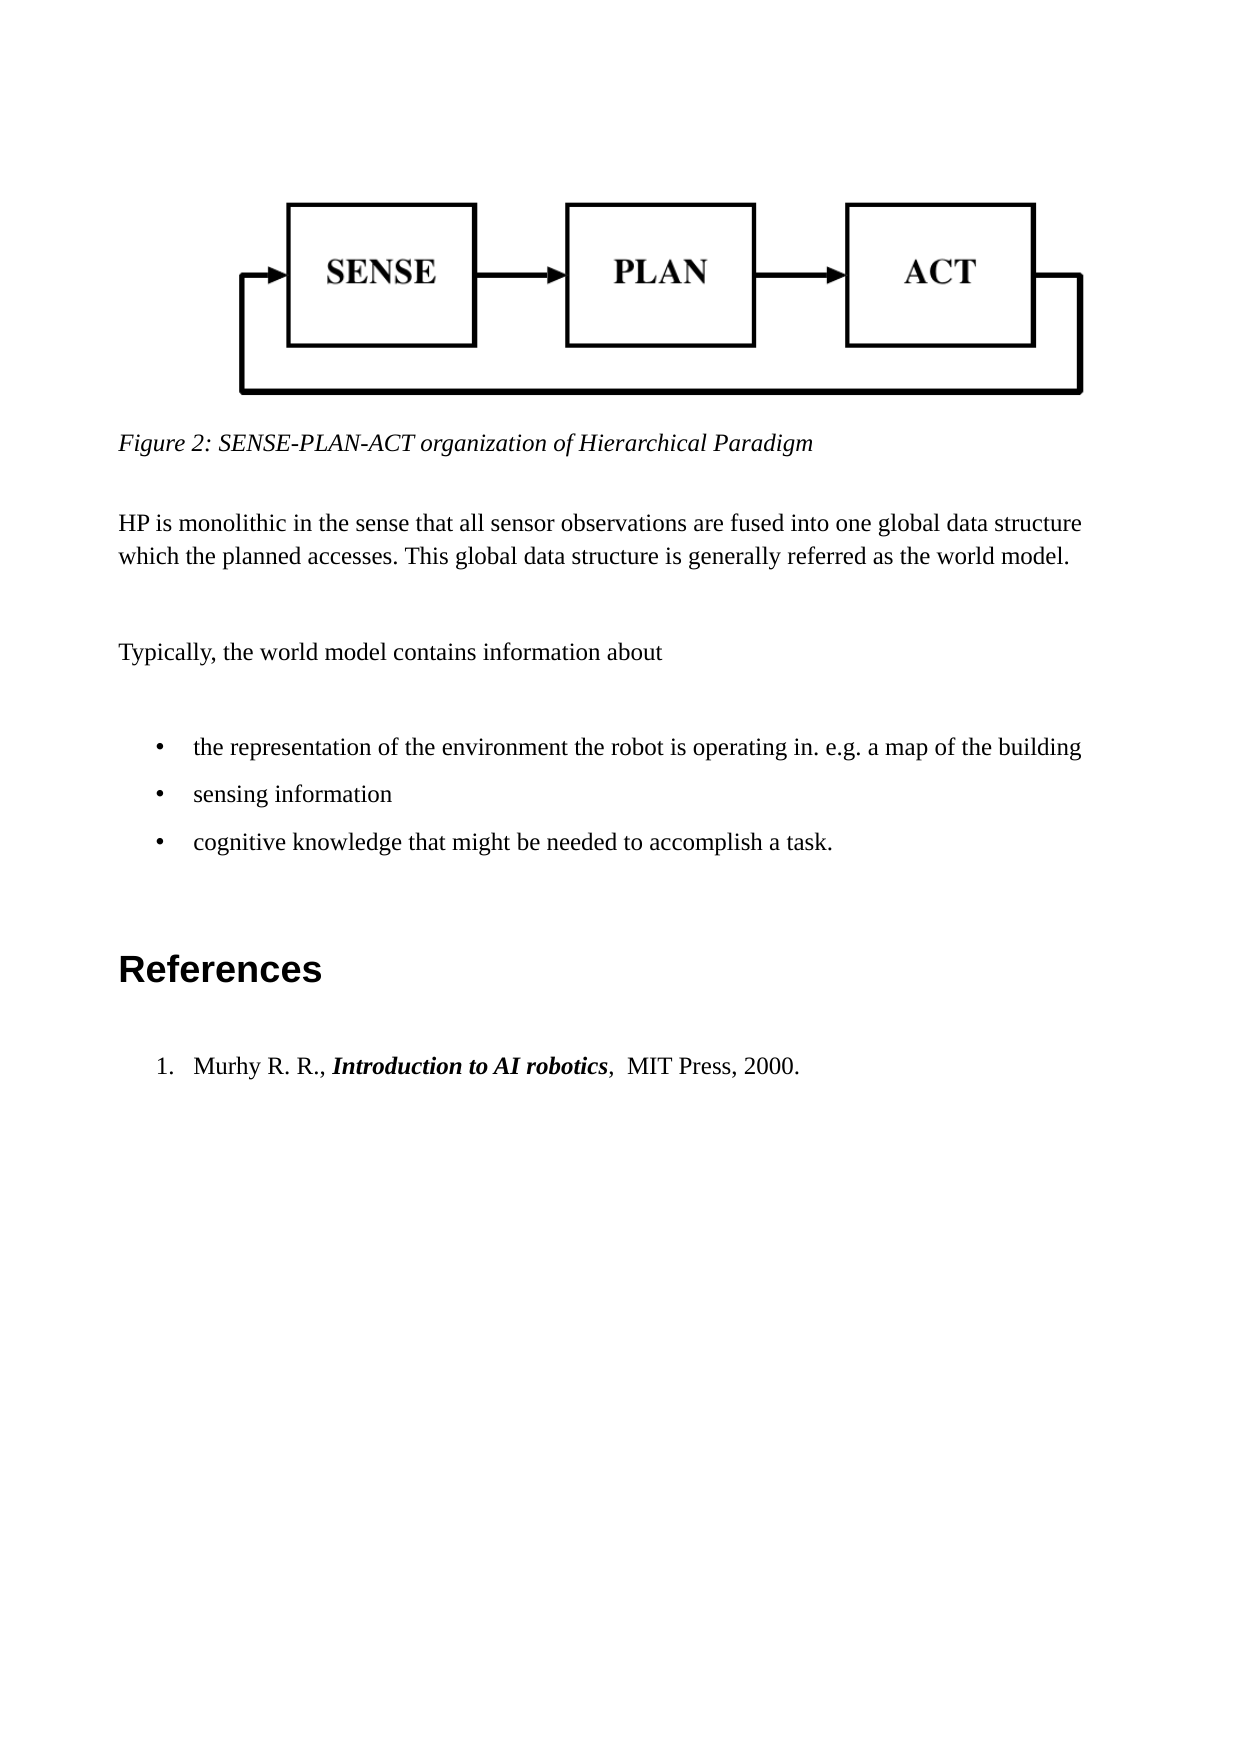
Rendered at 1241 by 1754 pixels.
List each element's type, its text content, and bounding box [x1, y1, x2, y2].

text HP is monolithic in the sense that all sensor observations are fused into one global data structure which the planned accesses. This global data structure is generally referred as the world model. [118, 508, 1122, 570]
list cognitive knowledge that might be needed to accomplish a task. [156, 827, 1122, 856]
picture [118, 178, 1123, 423]
list sensing information [156, 779, 1122, 808]
list Murhy R. R., Introduction to AI robotics, MIT Press, 2000. [156, 1051, 1122, 1080]
text Figure 2: SENSE-PLAN-ACT organization of Hierarchical Paradigm [118, 423, 1122, 457]
list the representation of the environment the robot is operating in. e.g. a map of the building [156, 732, 1122, 761]
subtitle References [118, 947, 1122, 991]
text Typically, the world model contains information about [118, 637, 1122, 665]
